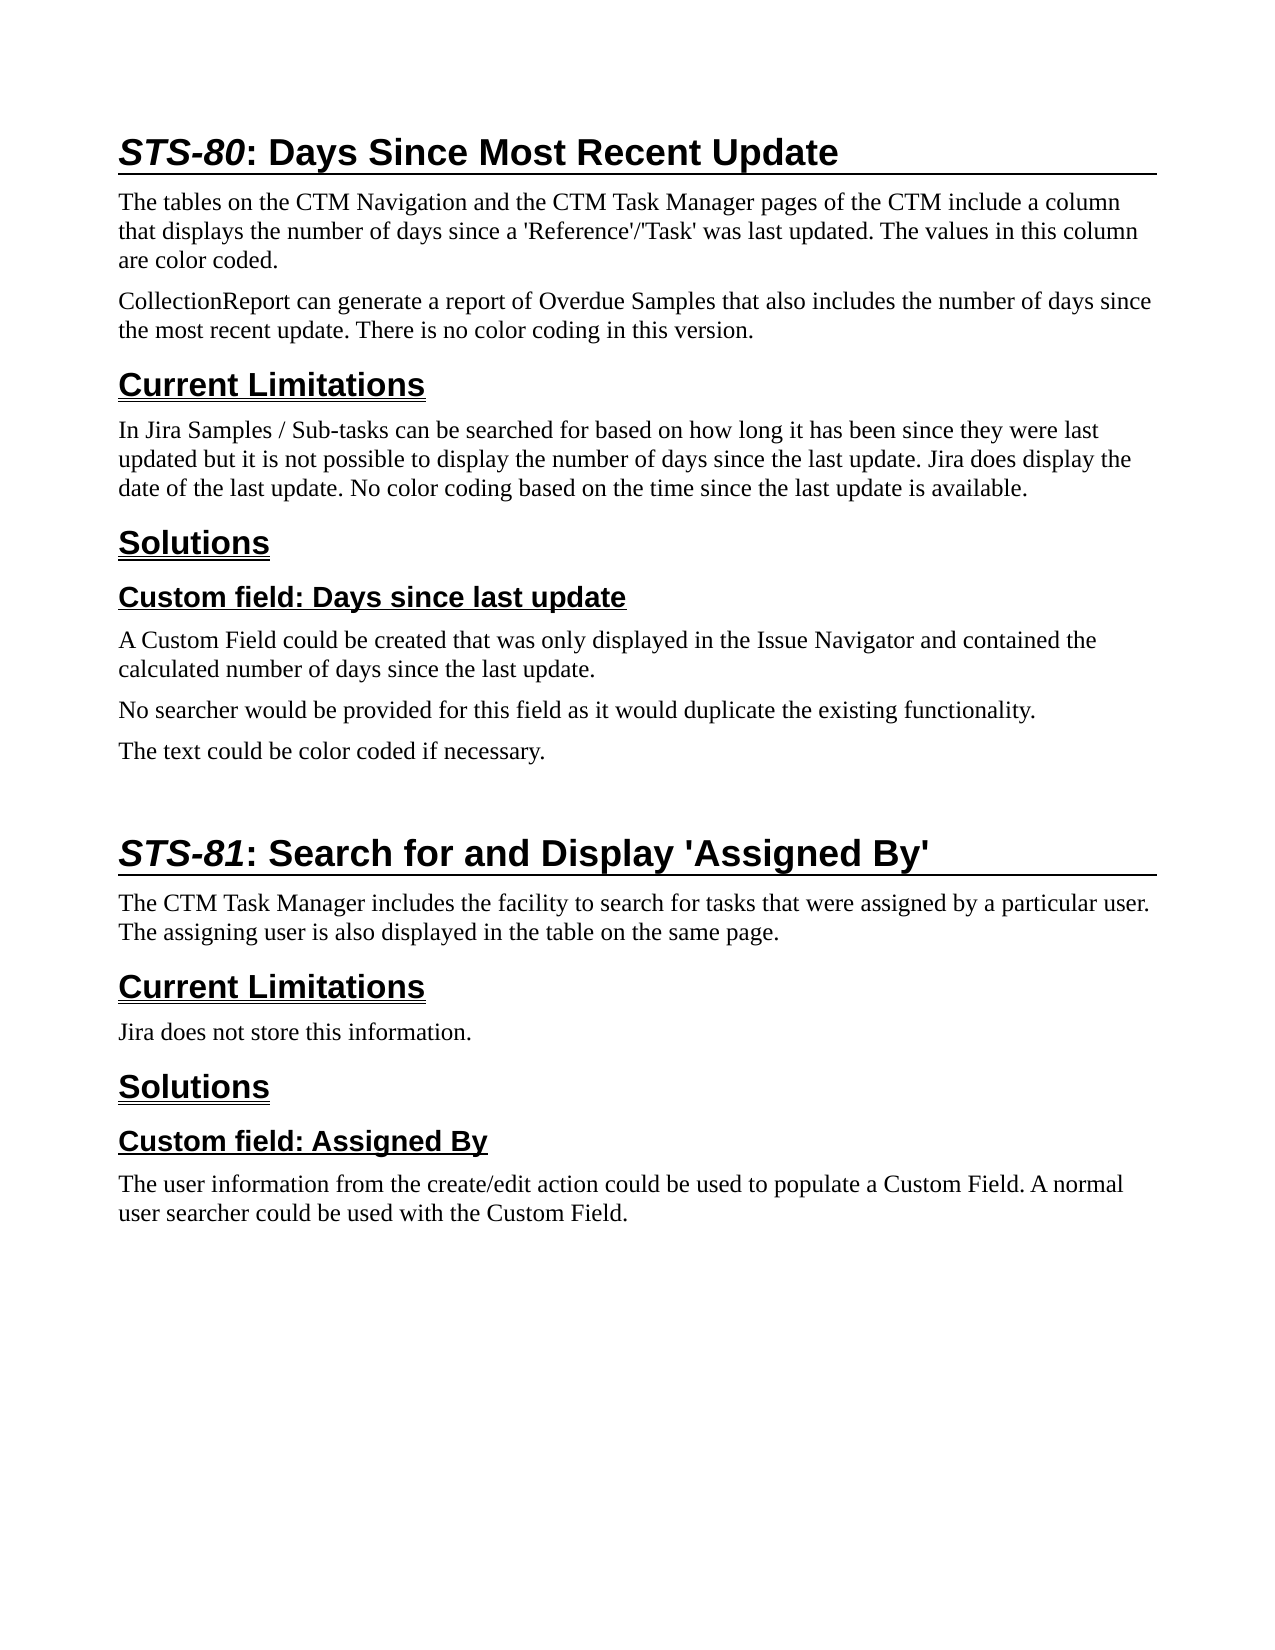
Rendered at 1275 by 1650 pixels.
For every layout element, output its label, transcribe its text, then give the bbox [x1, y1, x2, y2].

text No searcher would be provided for this field as it would duplicate the existing functionality. [118, 695, 1157, 724]
text The CTM Task Manager includes the facility to search for tasks that were assigned by a particular user. The assigning user is also displayed in the table on the same page. [118, 888, 1157, 946]
subtitle STS-80: Days Since Most Recent Update [118, 130, 1157, 173]
subtitle Current Limitations [118, 365, 1157, 403]
text The tables on the CTM Navigation and the CTM Task Manager pages of the CTM include a column that displays the number of days since a 'Reference'/'Task' was last updated. The values in this column are color coded. [118, 187, 1157, 273]
subtitle Custom field: Days since last update [118, 579, 1157, 613]
text A Custom Field could be created that was only displayed in the Issue Navigator and contained the calculated number of days since the last update. [118, 625, 1157, 683]
text The text could be color coded if necessary. [118, 736, 1157, 765]
subtitle Solutions [118, 1068, 1157, 1106]
text In Jira Samples / Sub-tasks can be searched for based on how long it has been since they were last updated but it is not possible to display the number of days since the last update. Jira does display the date of the last update. No color coding based on the time since the last update is available. [118, 415, 1157, 502]
subtitle Current Limitations [118, 967, 1157, 1005]
subtitle Custom field: Assigned By [118, 1124, 1157, 1158]
subtitle STS-81: Search for and Display 'Assigned By' [118, 831, 1157, 874]
subtitle Solutions [118, 523, 1157, 562]
text The user information from the create/edit action could be used to populate a Custom Field. A normal user searcher could be used with the Custom Field. [118, 1169, 1157, 1227]
text CollectionReport can generate a report of Overdue Samples that also includes the number of days since the most recent update. There is no color coding in this version. [118, 286, 1157, 343]
text Jira does not store this information. [118, 1017, 1157, 1046]
